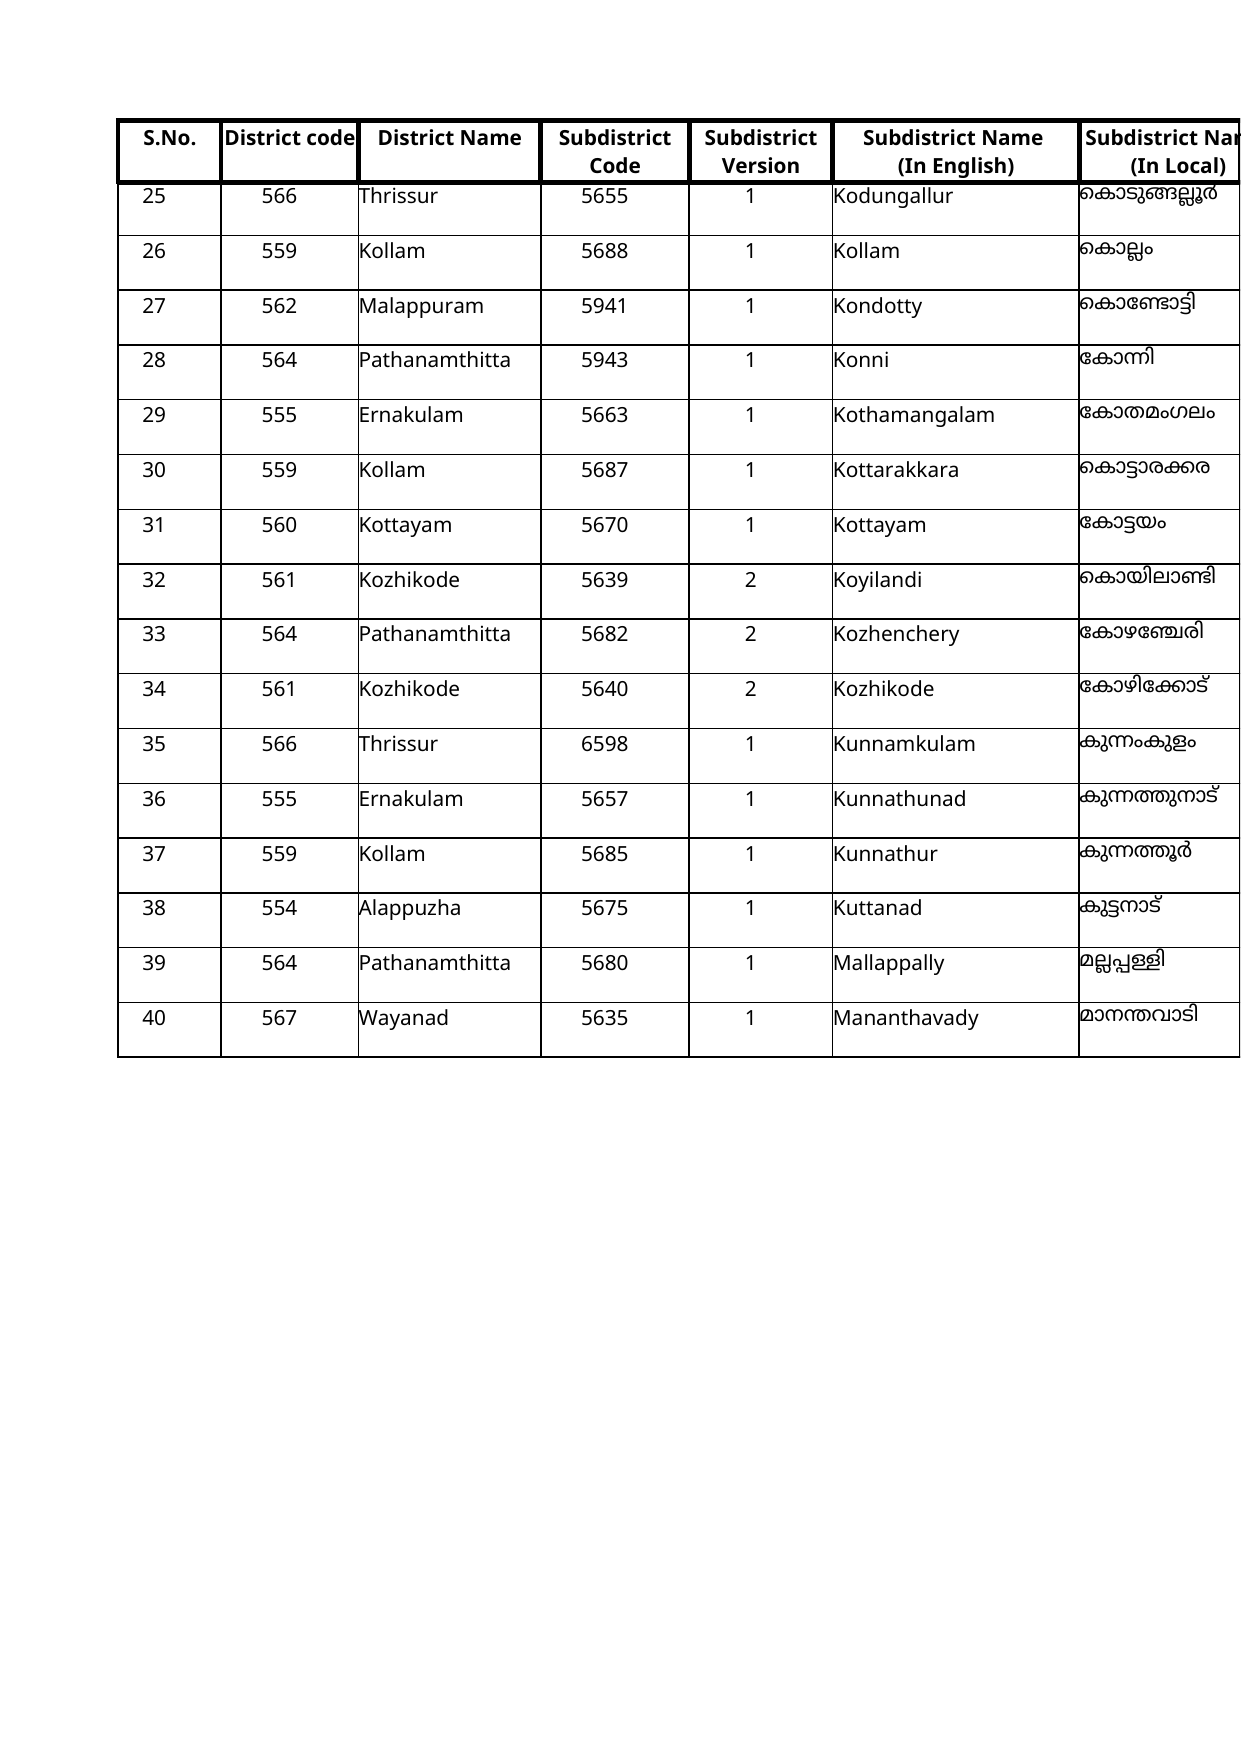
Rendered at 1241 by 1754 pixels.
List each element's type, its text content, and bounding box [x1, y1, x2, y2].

table_cell Wayanad [359, 1003, 540, 1056]
table_cell Kuttanad [833, 894, 1078, 947]
table_cell 1 [690, 948, 832, 1002]
table_cell 39 [119, 948, 220, 1002]
table_cell 2 [690, 620, 832, 673]
table_cell കൊയിലാണ്ടി [1080, 565, 1239, 618]
table_cell Malappuram [359, 291, 540, 344]
table_cell 5687 [542, 455, 688, 508]
table_cell Kunnathur [833, 839, 1078, 892]
table_cell 564 [222, 948, 358, 1002]
table_cell 555 [222, 400, 358, 454]
table_cell 2 [690, 565, 832, 618]
table_cell കുന്നത്തൂര്‍ [1080, 839, 1239, 892]
table_cell കുന്നത്തുനാട് [1080, 784, 1239, 837]
table_cell 5663 [542, 400, 688, 454]
table_cell Kozhenchery [833, 620, 1078, 673]
table_cell കോട്ടയം [1080, 510, 1239, 563]
table_cell 1 [690, 894, 832, 947]
table_cell 567 [222, 1003, 358, 1056]
table_cell 6598 [542, 729, 688, 782]
table_cell 28 [119, 346, 220, 399]
table_cell 1 [690, 455, 832, 508]
table_cell 37 [119, 839, 220, 892]
table_cell 34 [119, 674, 220, 728]
table_cell 560 [222, 510, 358, 563]
table_cell 29 [119, 400, 220, 454]
table_cell മല്ലപ്പള്ളി [1080, 948, 1239, 1002]
table_cell 31 [119, 510, 220, 563]
table_cell 562 [222, 291, 358, 344]
table_cell 5670 [542, 510, 688, 563]
table_header Subdistrict Name (In English) [835, 123, 1077, 180]
table_cell Kothamangalam [833, 400, 1078, 454]
table_cell 566 [222, 185, 358, 234]
table_cell Kozhikode [359, 565, 540, 618]
table_cell 5682 [542, 620, 688, 673]
table_cell കൊണ്ടോട്ടി [1080, 291, 1239, 344]
table_cell Kozhikode [833, 674, 1078, 728]
table_header Subdistrict Code [543, 123, 687, 180]
table_cell 5675 [542, 894, 688, 947]
table_cell 561 [222, 674, 358, 728]
table_cell മാനന്തവാടി [1080, 1003, 1239, 1056]
table_cell 5640 [542, 674, 688, 728]
table_cell 559 [222, 455, 358, 508]
table_cell 1 [690, 784, 832, 837]
table_cell 30 [119, 455, 220, 508]
table_cell കുന്നംകുളം [1080, 729, 1239, 782]
table_cell 559 [222, 839, 358, 892]
table_cell കൊടുങ്ങല്ലൂര്‍ [1080, 185, 1239, 234]
table_cell 1 [690, 185, 832, 234]
table_cell 2 [690, 674, 832, 728]
table_header S.No. [120, 123, 219, 180]
table_cell 561 [222, 565, 358, 618]
table_cell Konni [833, 346, 1078, 399]
table_cell Thrissur [359, 185, 540, 234]
table_cell 5685 [542, 839, 688, 892]
table_cell കുട്ടനാട് [1080, 894, 1239, 947]
table_cell Mallappally [833, 948, 1078, 1002]
table_cell Kollam [359, 236, 540, 289]
table_cell 38 [119, 894, 220, 947]
table_cell 559 [222, 236, 358, 289]
table_cell Ernakulam [359, 400, 540, 454]
table_cell Koyilandi [833, 565, 1078, 618]
table_cell കൊട്ടാരക്കര [1080, 455, 1239, 508]
table_cell 5941 [542, 291, 688, 344]
table_cell Kozhikode [359, 674, 540, 728]
table_cell 554 [222, 894, 358, 947]
table_cell 1 [690, 346, 832, 399]
table_cell Alappuzha [359, 894, 540, 947]
table_cell 5655 [542, 185, 688, 234]
table_cell Kollam [359, 839, 540, 892]
table_cell Kottarakkara [833, 455, 1078, 508]
table_cell Mananthavady [833, 1003, 1078, 1056]
table_cell Kottayam [359, 510, 540, 563]
table_header Subdistrict Name (In Local) [1082, 123, 1238, 180]
table_cell Pathanamthitta [359, 620, 540, 673]
table_cell 5943 [542, 346, 688, 399]
table_header District Name [361, 123, 538, 180]
table_cell 1 [690, 291, 832, 344]
table_cell Pathanamthitta [359, 346, 540, 399]
table_cell 5635 [542, 1003, 688, 1056]
table_cell Ernakulam [359, 784, 540, 837]
table_cell 5657 [542, 784, 688, 837]
table_cell 5688 [542, 236, 688, 289]
table_cell Kunnamkulam [833, 729, 1078, 782]
table_cell 26 [119, 236, 220, 289]
table_cell Kottayam [833, 510, 1078, 563]
table_cell കൊല്ലം [1080, 236, 1239, 289]
table_cell 36 [119, 784, 220, 837]
table_cell 555 [222, 784, 358, 837]
table_cell 1 [690, 510, 832, 563]
table_cell Kollam [833, 236, 1078, 289]
table_cell 564 [222, 346, 358, 399]
table_cell 25 [119, 185, 220, 234]
table_cell 35 [119, 729, 220, 782]
table_cell 566 [222, 729, 358, 782]
table_cell Kodungallur [833, 185, 1078, 234]
table_cell Thrissur [359, 729, 540, 782]
table_cell 40 [119, 1003, 220, 1056]
table_cell 1 [690, 236, 832, 289]
table_cell 564 [222, 620, 358, 673]
table_cell കോഴിക്കോട് [1080, 674, 1239, 728]
table_cell കോതമംഗലം [1080, 400, 1239, 454]
table_cell Kondotty [833, 291, 1078, 344]
table_cell 32 [119, 565, 220, 618]
table_cell 1 [690, 839, 832, 892]
table_header Subdistrict Version [692, 123, 830, 180]
table_cell 5680 [542, 948, 688, 1002]
table_cell കോന്നി [1080, 346, 1239, 399]
table_cell 1 [690, 400, 832, 454]
table_cell Pathanamthitta [359, 948, 540, 1002]
table_cell 1 [690, 729, 832, 782]
table_cell 27 [119, 291, 220, 344]
table_cell Kollam [359, 455, 540, 508]
table_cell കോഴഞ്ചേരി [1080, 620, 1239, 673]
table_cell 1 [690, 1003, 832, 1056]
table_header District code [223, 123, 356, 180]
table_cell 33 [119, 620, 220, 673]
table_cell Kunnathunad [833, 784, 1078, 837]
table_cell 5639 [542, 565, 688, 618]
